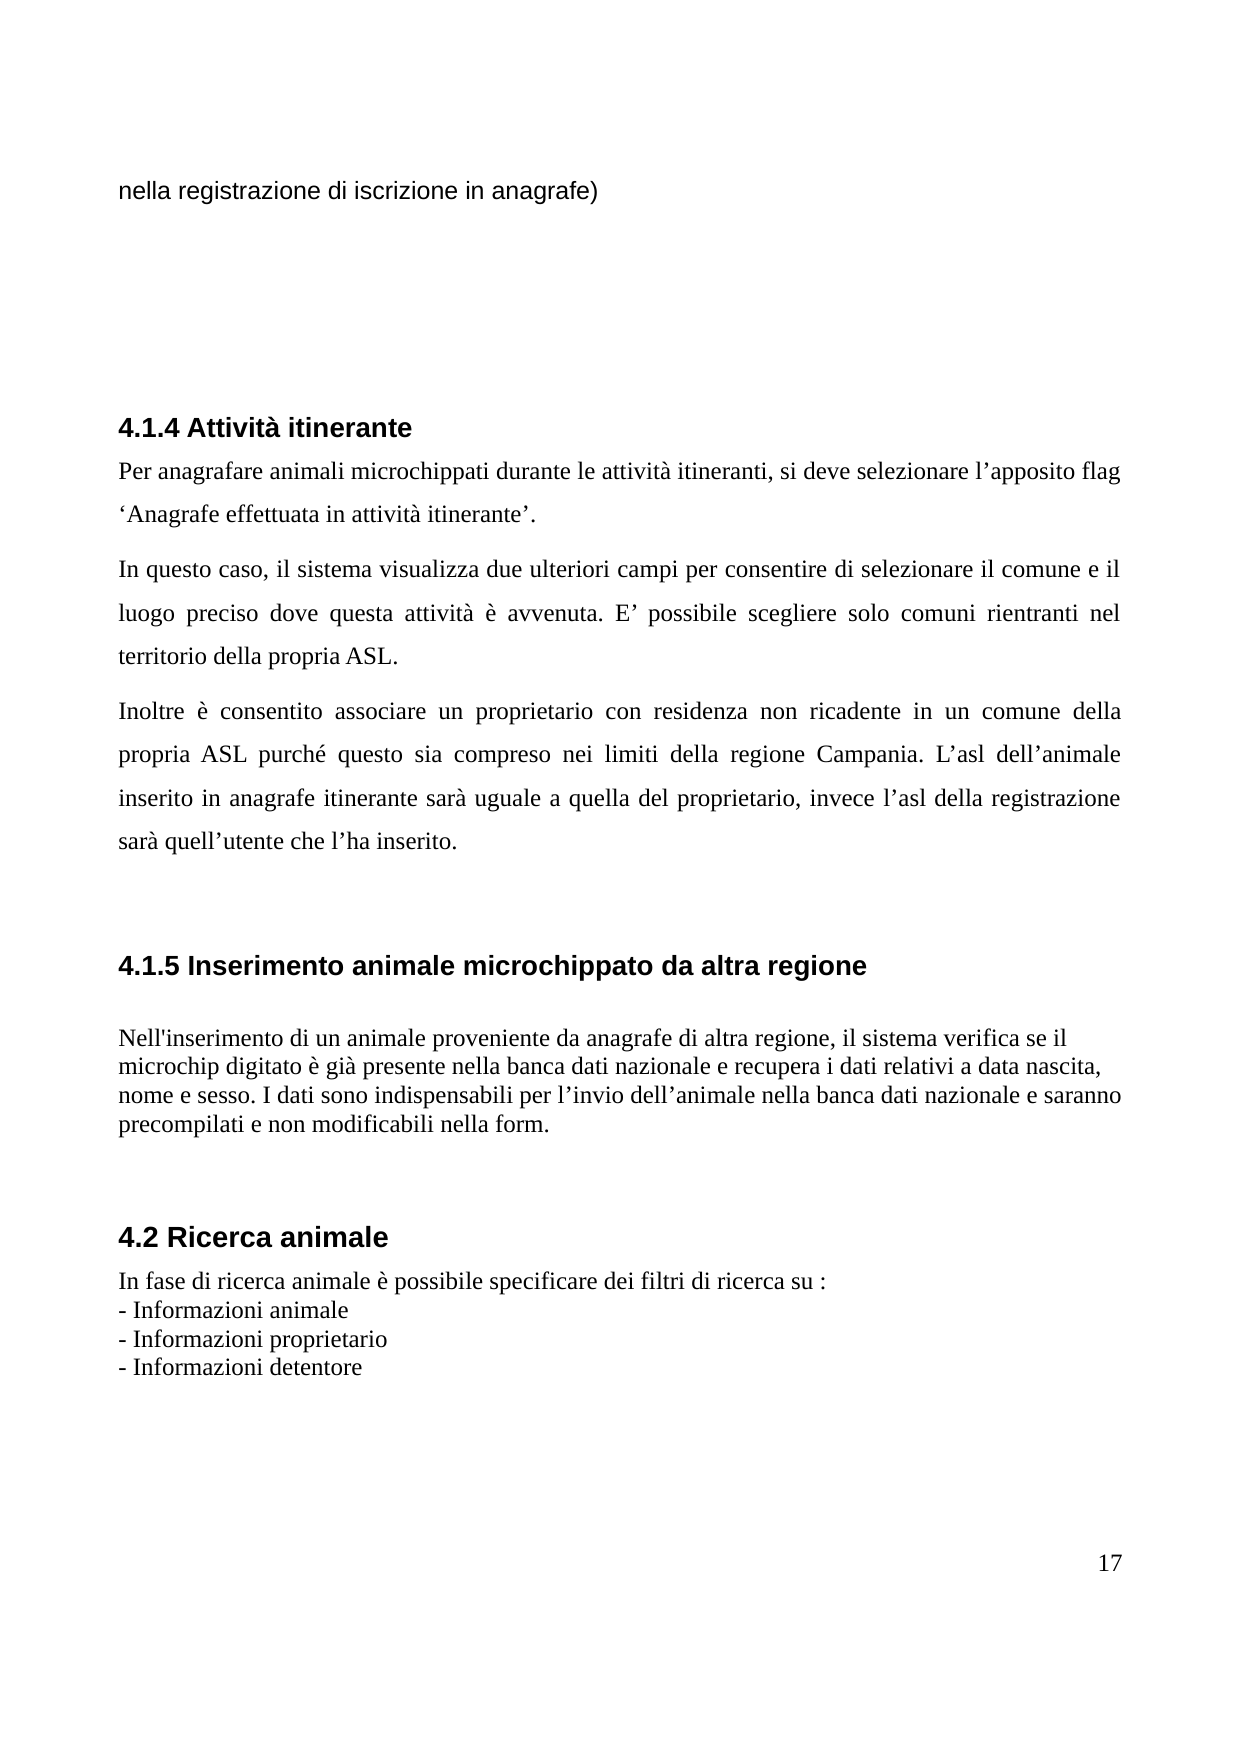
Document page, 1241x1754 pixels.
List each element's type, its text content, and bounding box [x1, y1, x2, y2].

text Per anagrafare animali microchippati durante le attività itineranti, si deve selezionare l’apposito flag ‘Anagrafe effettuata in attività itinerante’. [118, 456, 1122, 528]
text - Informazioni animale [118, 1295, 1122, 1324]
text - Informazioni detentore [118, 1352, 1122, 1381]
text Inoltre è consentito associare un proprietario con residenza non ricadente in un comune della propria ASL purché questo sia compreso nei limiti della regione Campania. L’asl dell’animale inserito in anagrafe itinerante sarà uguale a quella del proprietario, invece l’asl della registrazione sarà quell’utente che l’ha inserito. [118, 696, 1122, 854]
subtitle 4.2 Ricerca animale [118, 1220, 1122, 1254]
text In questo caso, il sistema visualizza due ulteriori campi per consentire di selezionare il comune e il luogo preciso dove questa attività è avvenuta. E’ possibile scegliere solo comuni rientranti nel territorio della propria ASL. [118, 554, 1122, 669]
text nella registrazione di iscrizione in anagrafe) [118, 176, 1122, 205]
subtitle 4.1.4 Attività itinerante [118, 411, 1122, 443]
text Nell'inserimento di un animale proveniente da anagrafe di altra regione, il sistema verifica se il microchip digitato è già presente nella banca dati nazionale e recupera i dati relativi a data nascita, nome e sesso. I dati sono indispensabili per l’invio dell’animale nella banca dati nazionale e saranno precompilati e non modificabili nella form. [118, 1023, 1122, 1138]
text - Informazioni proprietario [118, 1324, 1122, 1352]
subtitle 4.1.5 Inserimento animale microchippato da altra regione [118, 949, 1122, 981]
text In fase di ricerca animale è possibile specificare dei filtri di ricerca su : [118, 1266, 1122, 1295]
